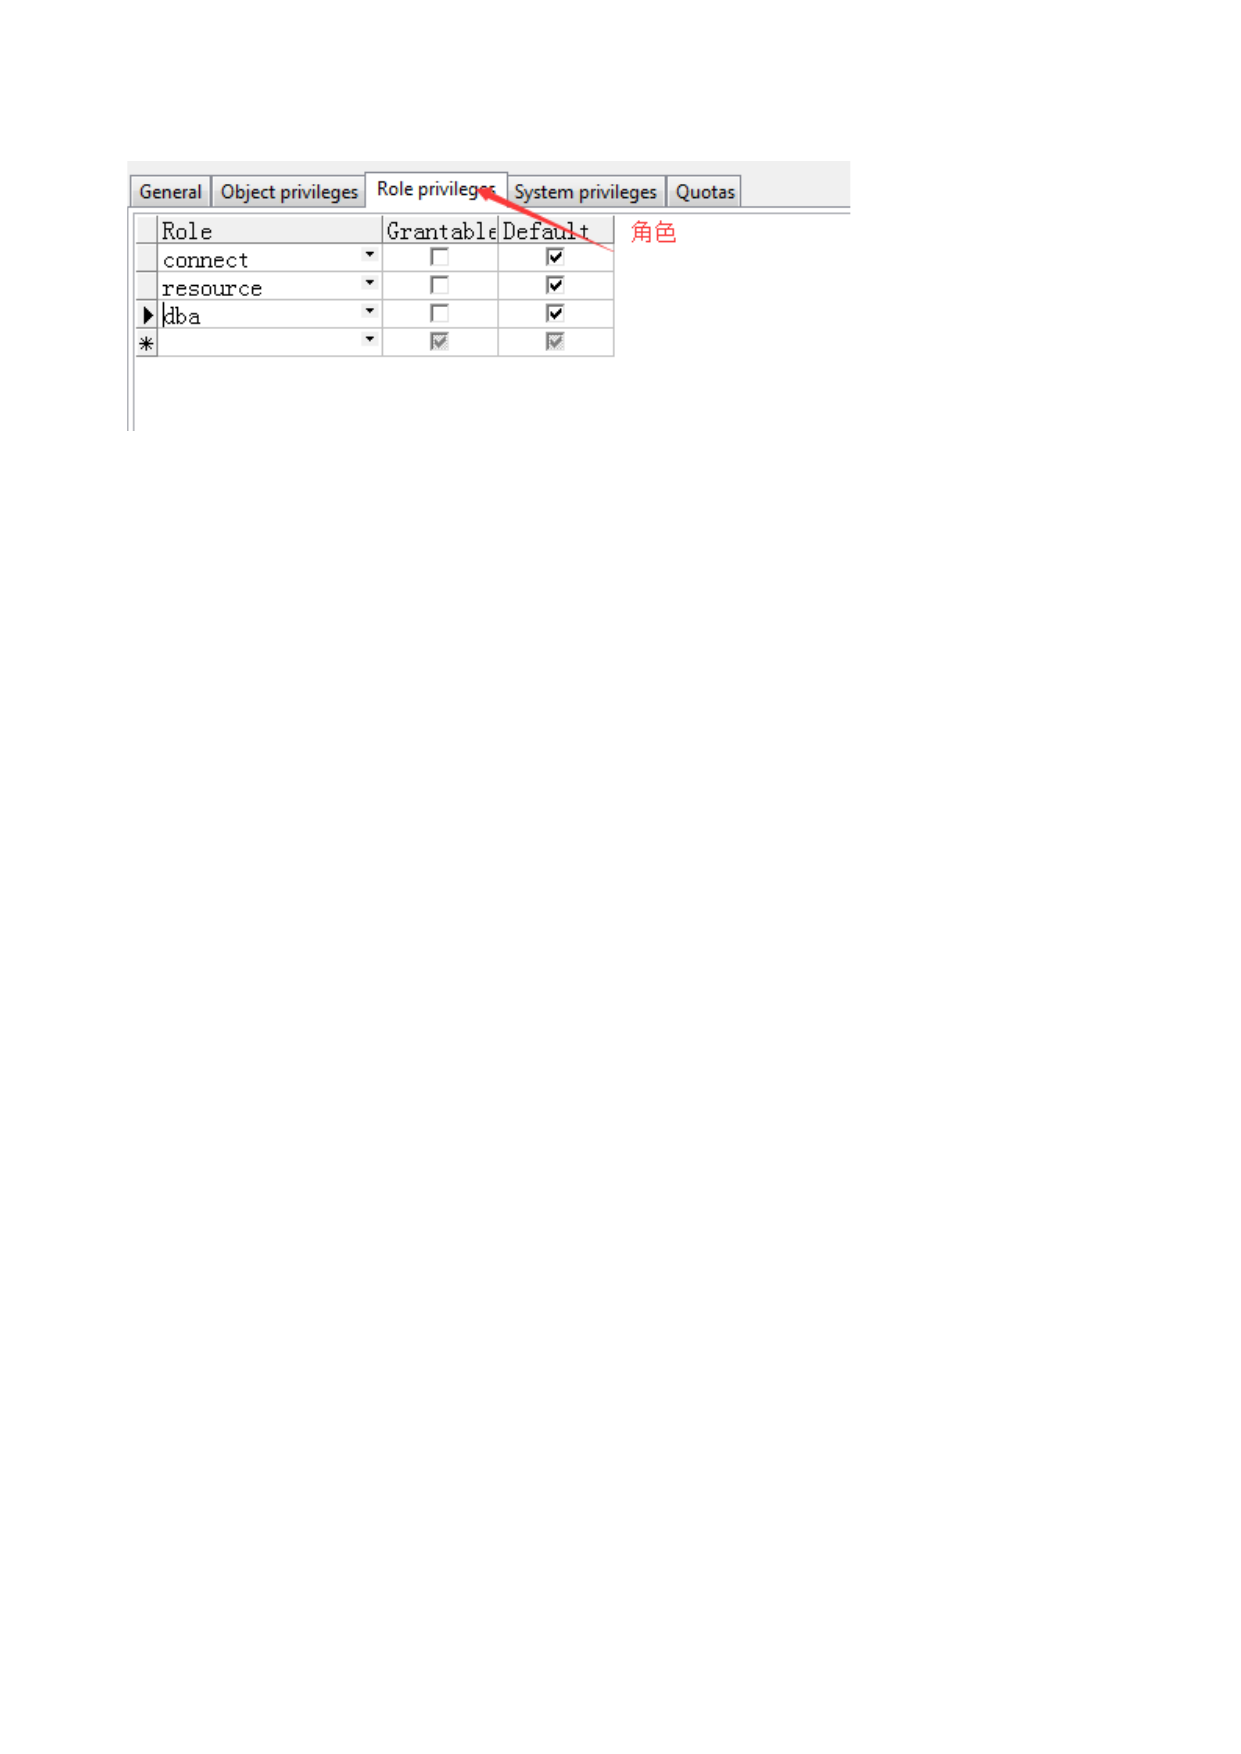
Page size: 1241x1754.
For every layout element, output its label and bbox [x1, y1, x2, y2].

picture [127, 161, 851, 431]
